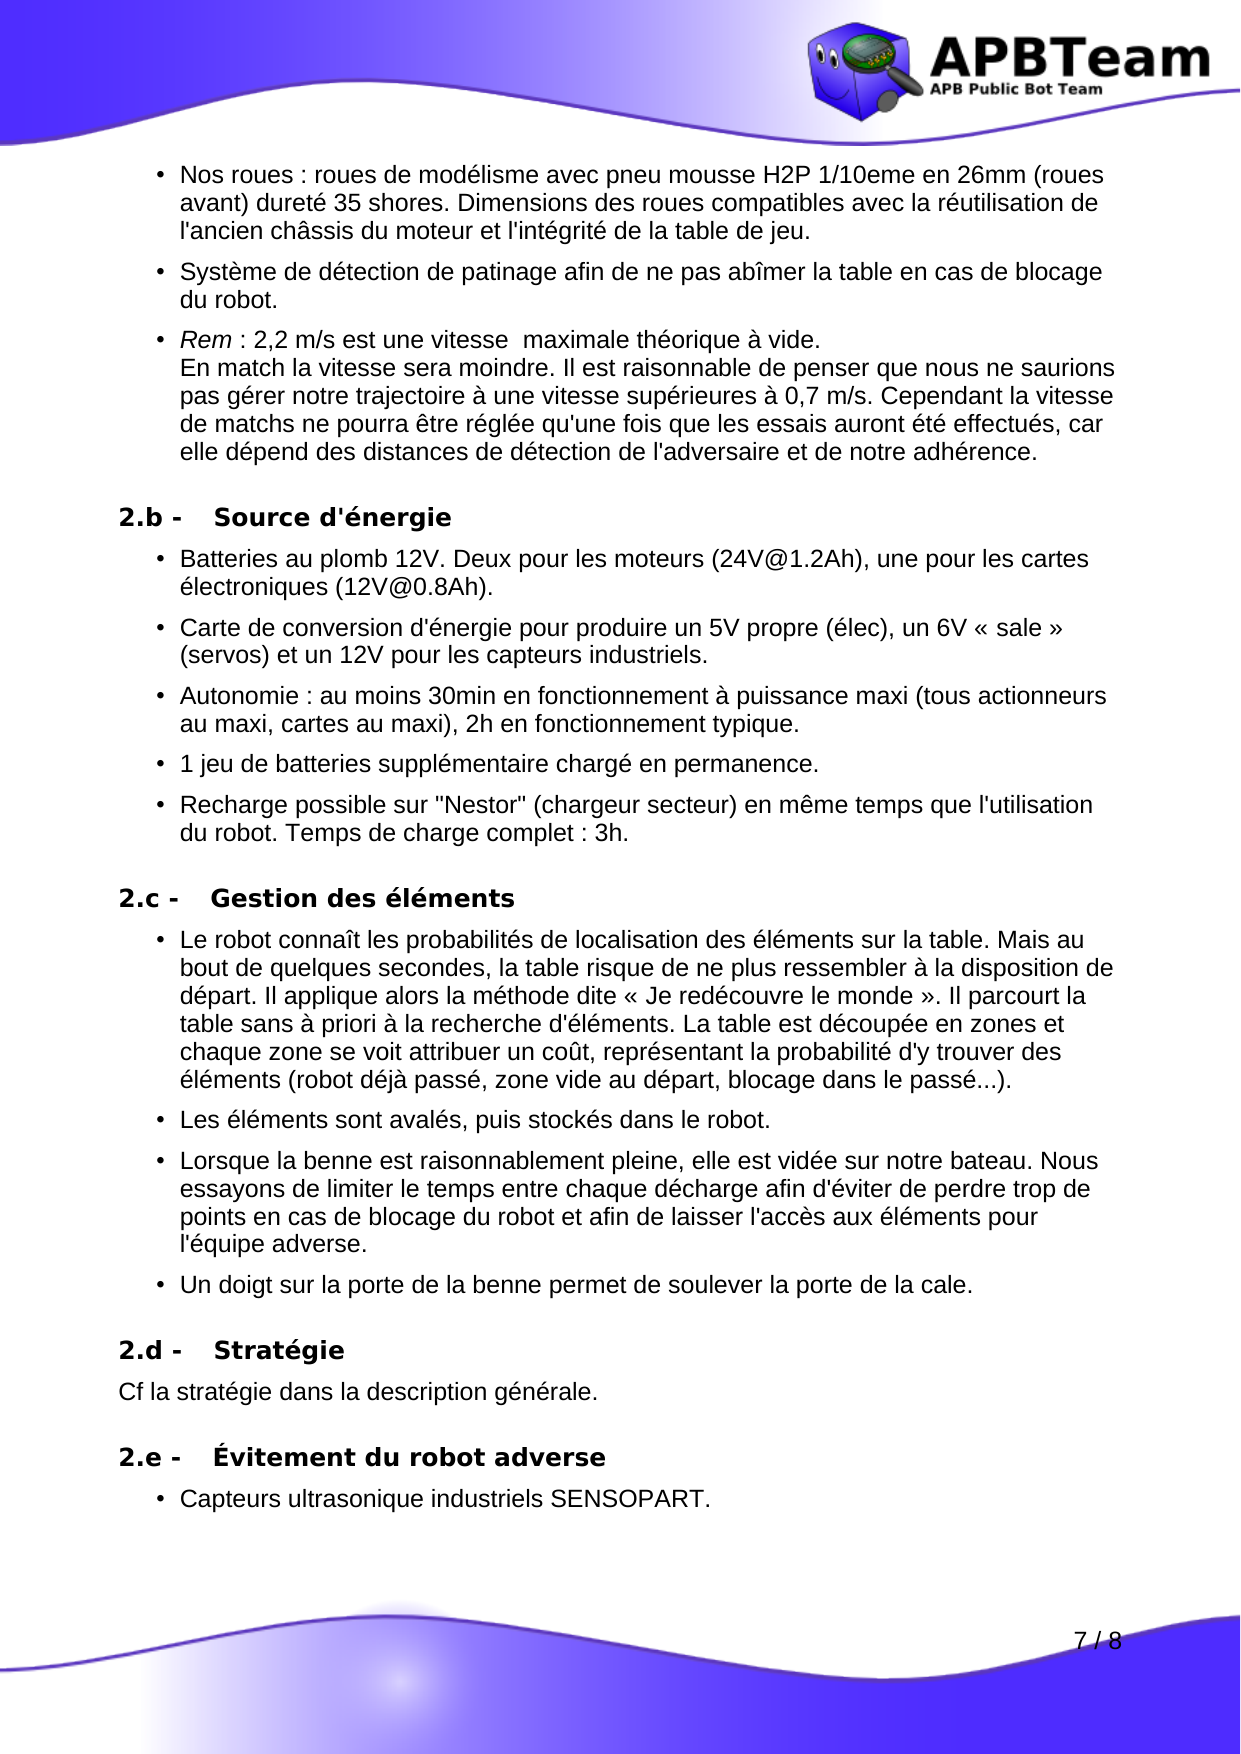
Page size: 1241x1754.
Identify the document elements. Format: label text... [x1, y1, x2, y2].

list Rem : 2,2 m/s est une vitesse maximale théorique à vide. En match la vitesse sera moindre. Il est raisonnable de penser que nous ne saurions pas gérer notre trajectoire à une vitesse supérieures à 0,7 m/s. Cependant la vitesse de matchs ne pourra être réglée qu'une fois que les essais auront été effectués, car elle dépend des distances de détection de l'adversaire et de notre adhérence. [156, 326, 1122, 466]
list Nos roues : roues de modélisme avec pneu mousse H2P 1/10eme en 26mm (roues avant) dureté 35 shores. Dimensions des roues compatibles avec la réutilisation de l'ancien châssis du moteur et l'intégrité de la table de jeu. [156, 161, 1122, 245]
list Un doigt sur la porte de la benne permet de soulever la porte de la cale. [156, 1271, 1122, 1299]
list Lorsque la benne est raisonnablement pleine, elle est vidée sur notre bateau. Nous essayons de limiter le temps entre chaque décharge afin d'éviter de perdre trop de points en cas de blocage du robot et afin de laisser l'accès aux éléments pour l'équipe adverse. [156, 1146, 1122, 1258]
list 1 jeu de batteries supplémentaire chargé en permanence. [156, 750, 1122, 778]
picture [0, 1599, 1241, 1754]
list Carte de conversion d'énergie pour produire un 5V propre (élec), un 6V « sale » (servos) et un 12V pour les capteurs industriels. [156, 613, 1122, 669]
text Cf la stratégie dans la description générale. [118, 1378, 1122, 1406]
list Recharge possible sur "Nestor" (chargeur secteur) en même temps que l'utilisation du robot. Temps de charge complet : 3h. [156, 791, 1122, 847]
list Capteurs ultrasonique industriels SENSOPART. [156, 1485, 1122, 1513]
list Autonomie : au moins 30min en fonctionnement à puissance maxi (tous actionneurs au maxi, cartes au maxi), 2h en fonctionnement typique. [156, 682, 1122, 738]
subtitle Évitement du robot adverse [118, 1443, 1122, 1472]
list Batteries au plomb 12V. Deux pour les moteurs (24V@1.2Ah), une pour les cartes électroniques (12V@0.8Ah). [156, 545, 1122, 601]
subtitle Stratégie [118, 1336, 1122, 1365]
list Le robot connaît les probabilités de localisation des éléments sur la table. Mais au bout de quelques secondes, la table risque de ne plus ressembler à la disposition de départ. Il applique alors la méthode dite « Je redécouvre le monde ». Il parcourt la table sans à priori à la recherche d'éléments. La table est découpée en zones et chaque zone se voit attribuer un coût, représentant la probabilité d'y trouver des éléments (robot déjà passé, zone vide au départ, blocage dans le passé...). [156, 926, 1122, 1093]
subtitle Source d'énergie [118, 503, 1122, 532]
list Système de détection de patinage afin de ne pas abîmer la table en cas de blocage du robot. [156, 258, 1122, 313]
list Les éléments sont avalés, puis stockés dans le robot. [156, 1106, 1122, 1134]
subtitle Gestion des éléments [118, 884, 1122, 913]
picture [0, 0, 1241, 146]
